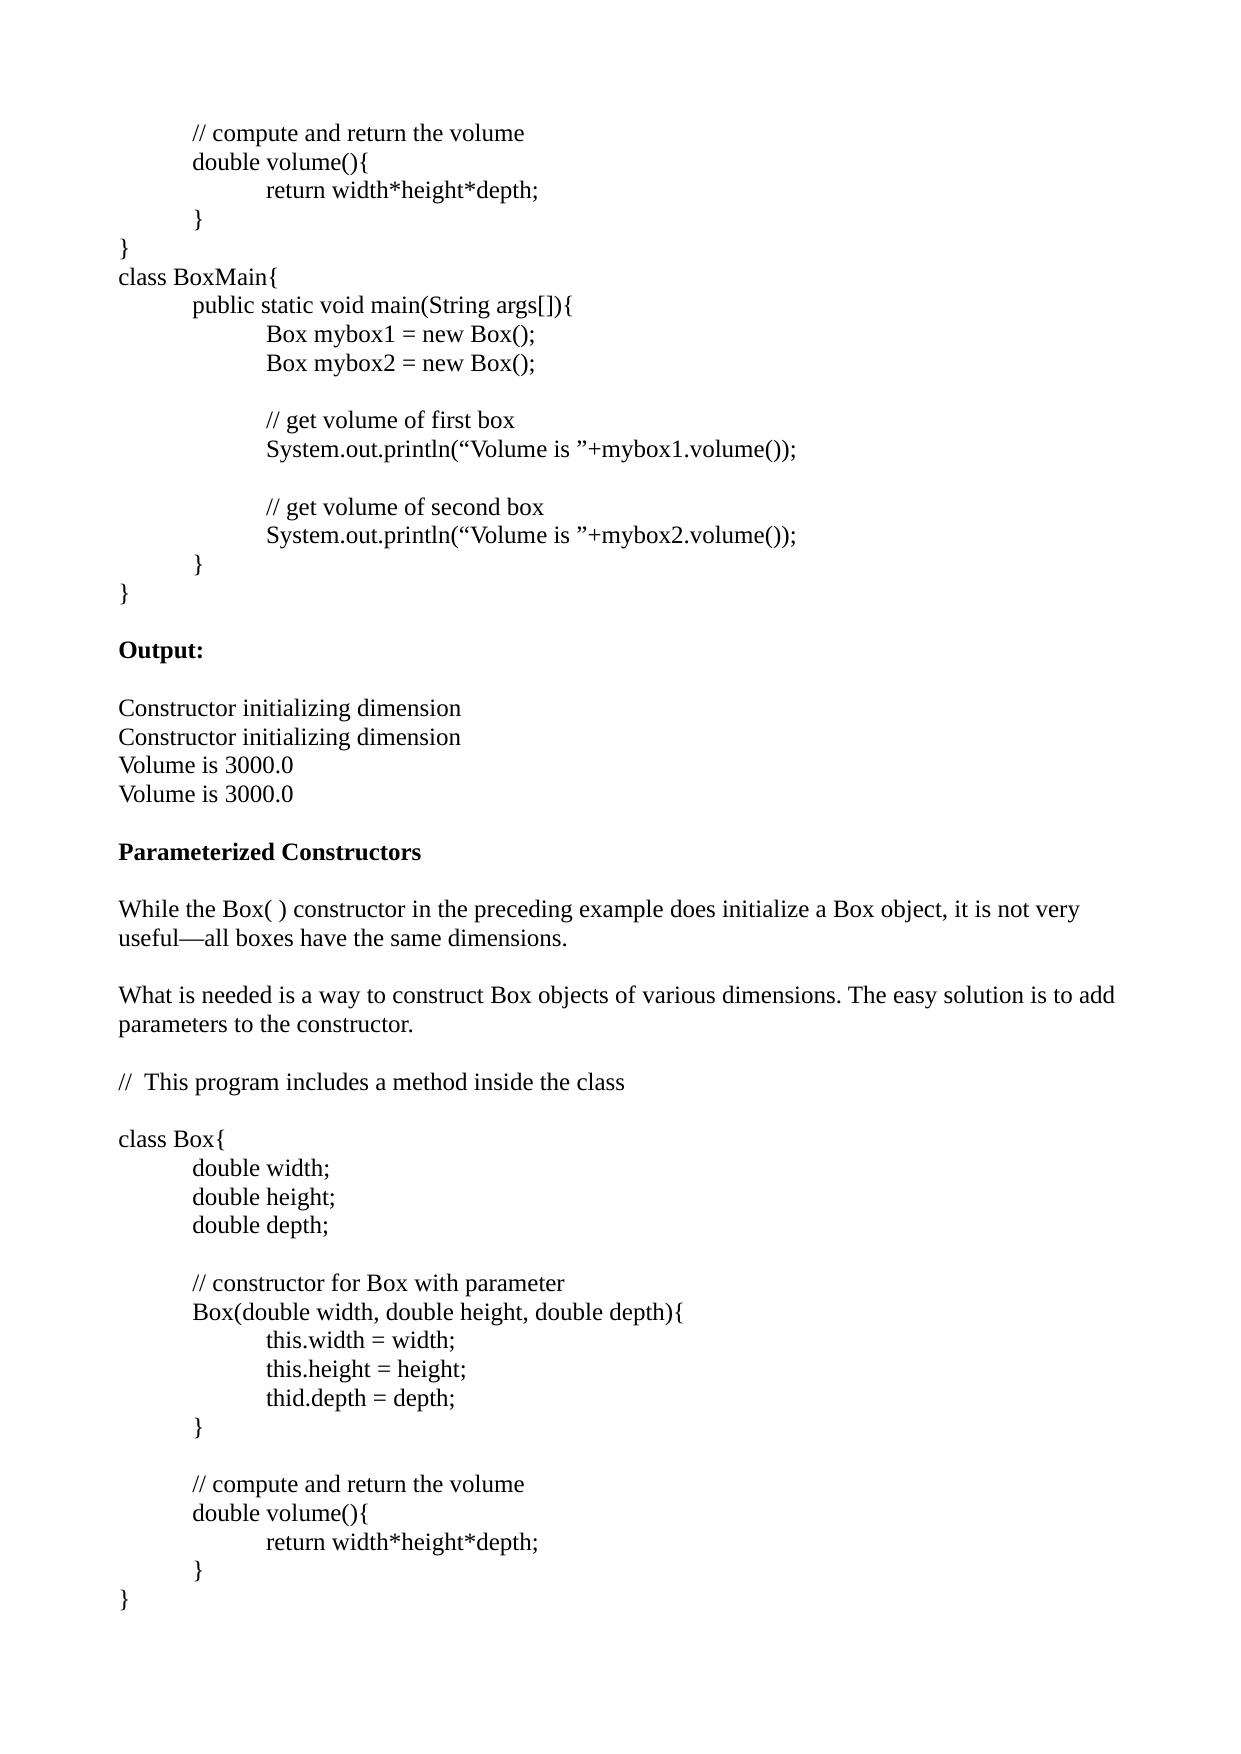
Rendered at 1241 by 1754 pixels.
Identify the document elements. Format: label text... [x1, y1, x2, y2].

text class Box{ [118, 1124, 1122, 1153]
text // compute and return the volume [118, 1469, 1122, 1498]
text return width*height*depth; [118, 1527, 1122, 1556]
text Volume is 3000.0 [118, 751, 1122, 779]
text } [118, 578, 1122, 607]
text // constructor for Box with parameter [118, 1268, 1122, 1297]
text } [118, 549, 1122, 578]
text Output: [118, 636, 1122, 664]
text // This program includes a method inside the class [118, 1067, 1122, 1096]
text double depth; [118, 1211, 1122, 1239]
text double volume(){ [118, 1498, 1122, 1527]
text Constructor initializing dimension [118, 693, 1122, 722]
text System.out.println(“Volume is ”+mybox2.volume()); [118, 521, 1122, 549]
text Volume is 3000.0 [118, 779, 1122, 808]
text // get volume of second box [118, 492, 1122, 521]
text Parameterized Constructors [118, 837, 1122, 866]
text double volume(){ [118, 147, 1122, 176]
text System.out.println(“Volume is ”+mybox1.volume()); [118, 434, 1122, 463]
text } [118, 1412, 1122, 1441]
text Box mybox1 = new Box(); [118, 319, 1122, 348]
text } [118, 233, 1122, 262]
text } [118, 1584, 1122, 1613]
text return width*height*depth; [118, 176, 1122, 204]
text } [118, 204, 1122, 233]
text public static void main(String args[]){ [118, 291, 1122, 319]
text // get volume of first box [118, 406, 1122, 434]
text class BoxMain{ [118, 262, 1122, 291]
text double width; [118, 1153, 1122, 1182]
text } [118, 1556, 1122, 1584]
text double height; [118, 1182, 1122, 1211]
text Box mybox2 = new Box(); [118, 348, 1122, 377]
text While the Box( ) constructor in the preceding example does initialize a Box object, it is not very useful—all boxes have the same dimensions. [118, 894, 1122, 952]
text thid.depth = depth; [118, 1383, 1122, 1412]
text this.width = width; [118, 1326, 1122, 1354]
text Box(double width, double height, double depth){ [118, 1297, 1122, 1326]
text Constructor initializing dimension [118, 722, 1122, 751]
text What is needed is a way to construct Box objects of various dimensions. The easy solution is to add parameters to the constructor. [118, 981, 1122, 1038]
text this.height = height; [118, 1354, 1122, 1383]
text // compute and return the volume [118, 118, 1122, 147]
